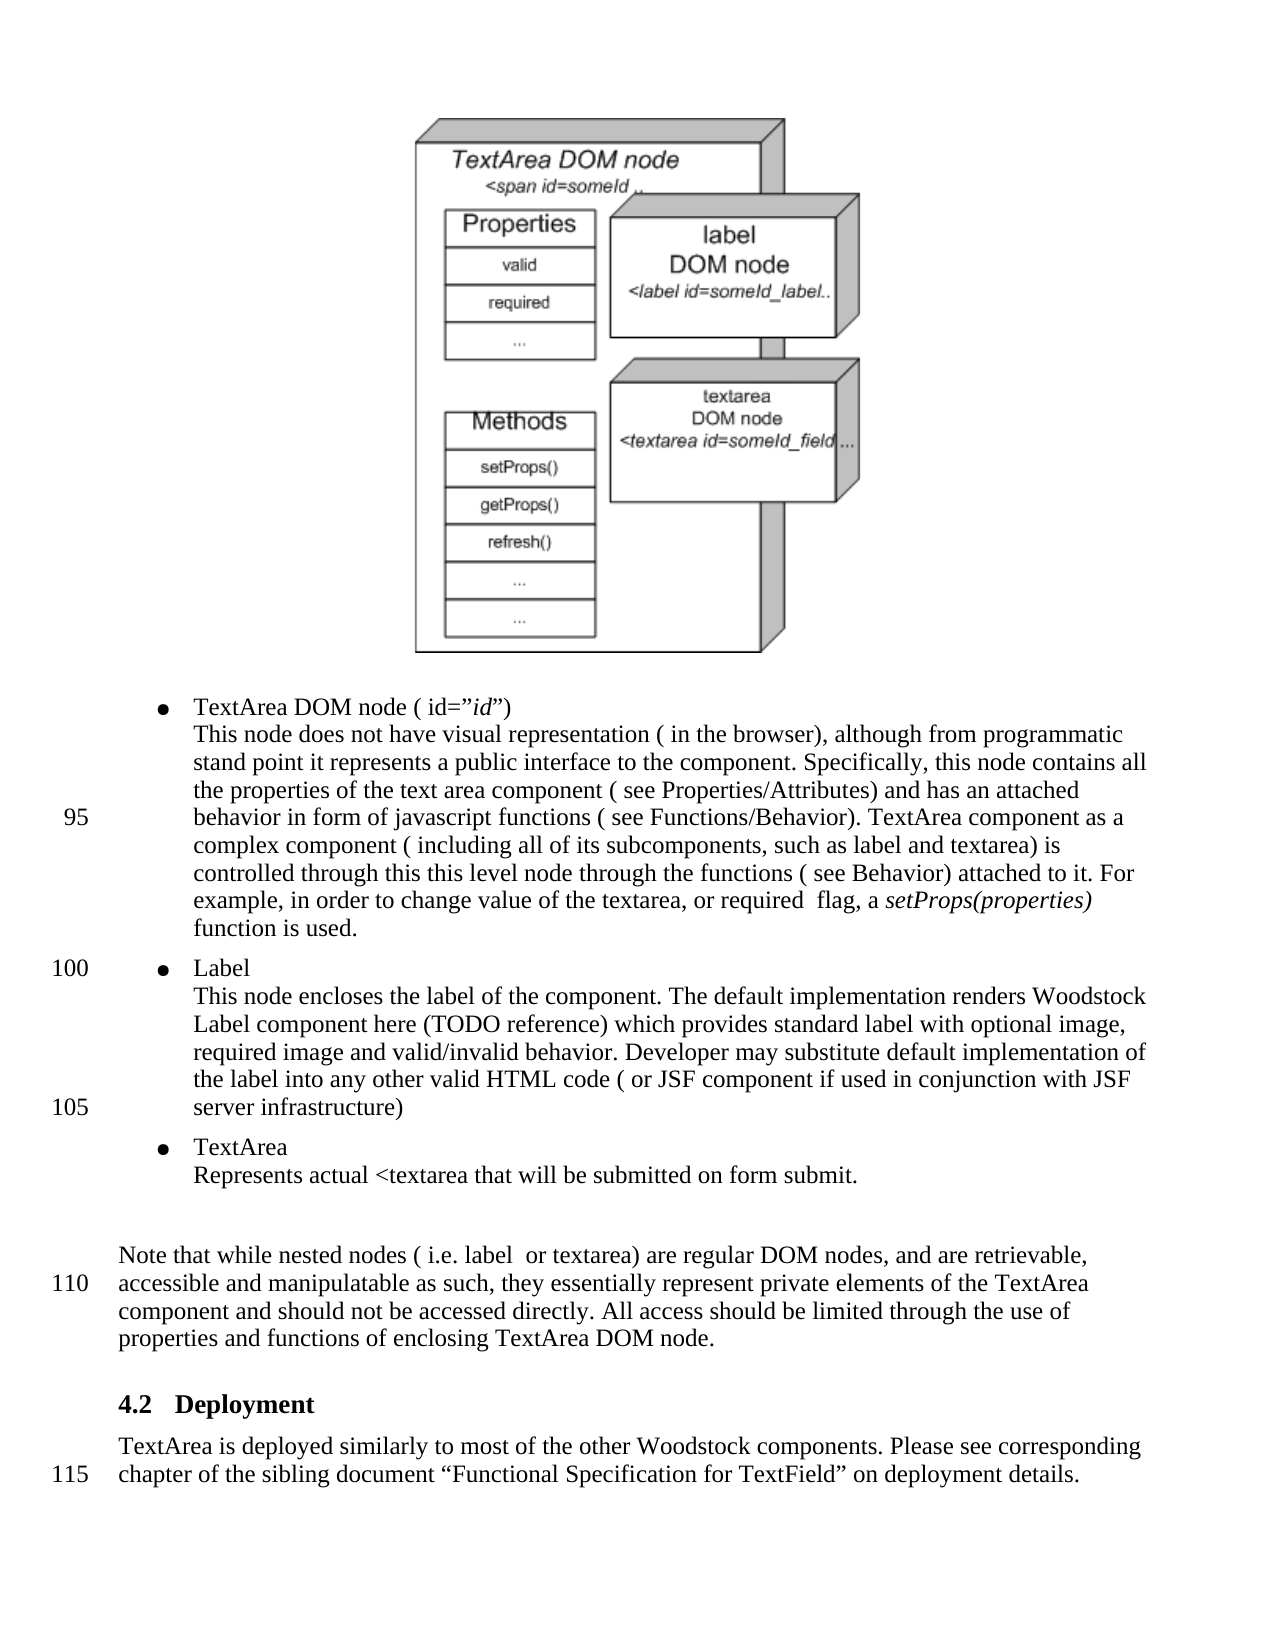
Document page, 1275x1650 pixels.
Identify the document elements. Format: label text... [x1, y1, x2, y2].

list TextArea Represents actual <textarea that will be submitted on form submit. [156, 1133, 1157, 1189]
text Note that while nested nodes ( i.e. label or textarea) are regular DOM nodes, and are retrievable, accessible and manipulatable as such, they essentially represent private elements of the TextArea component and should not be accessed directly. All access should be limited through the use of properties and functions of enclosing TextArea DOM node. [118, 1241, 1157, 1352]
text TextArea is deployed similarly to most of the other Woodstock components. Please see corresponding chapter of the sibling document “Functional Specification for TextField” on deployment details. [118, 1432, 1157, 1488]
list TextArea DOM node ( id=”id”) This node does not have visual representation ( in the browser), although from programmatic stand point it represents a public interface to the component. Specifically, this node contains all the properties of the text area component ( see Properties/Attributes) and has an attached behavior in form of javascript functions ( see Functions/Behavior). TextArea component as a complex component ( including all of its subcomponents, such as label and textarea) is controlled through this this level node through the functions ( see Behavior) attached to it. For example, in order to change value of the textarea, or required flag, a setProps(properties) function is used. [156, 693, 1157, 942]
picture [414, 118, 861, 653]
list Label This node encloses the label of the component. The default implementation renders Woodstock Label component here (TODO reference) which provides standard label with optional image, required image and valid/invalid behavior. Developer may substitute default implementation of the label into any other valid HTML code ( or JSF component if used in conjunction with JSF server infrastructure) [156, 954, 1157, 1121]
subtitle Deployment [118, 1390, 1157, 1420]
